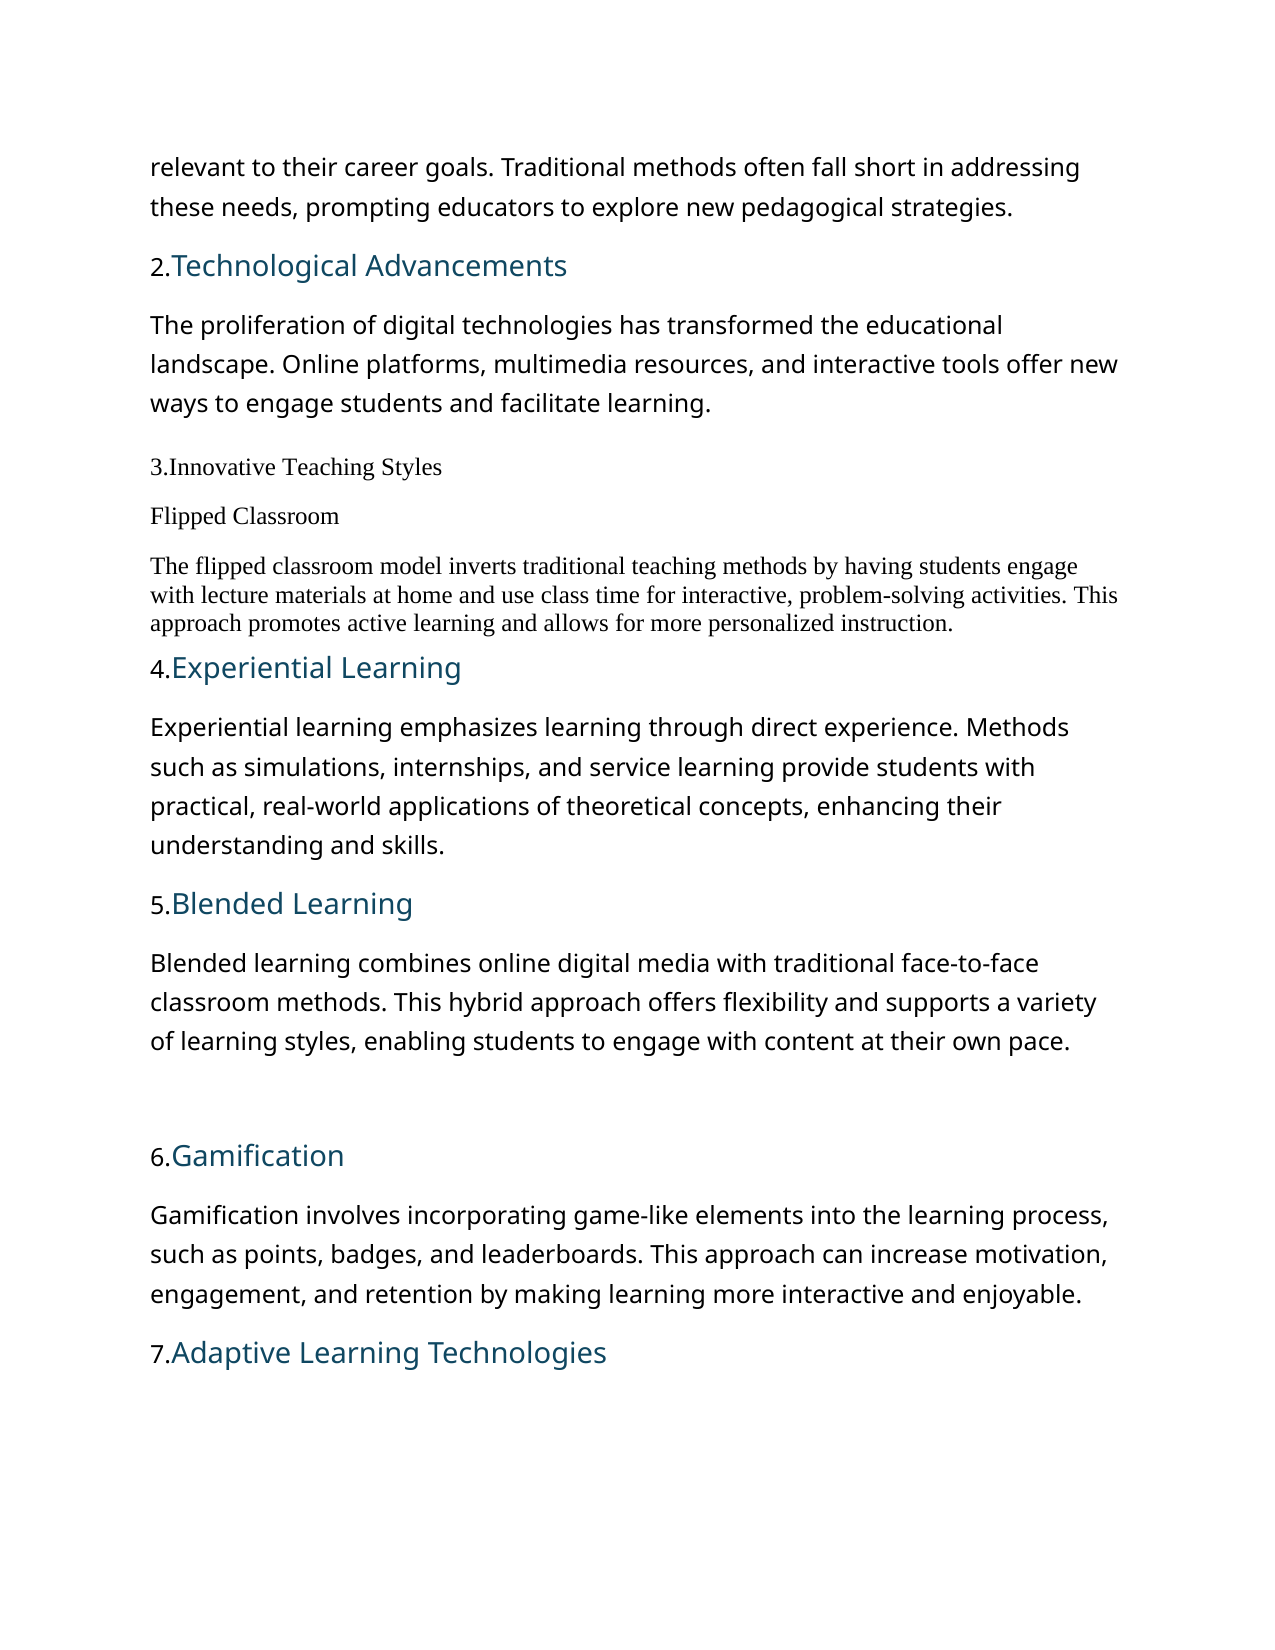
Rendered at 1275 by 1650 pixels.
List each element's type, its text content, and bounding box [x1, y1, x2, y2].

text 7.Adaptive Learning Technologies [150, 1332, 1125, 1372]
text relevant to their career goals. Traditional methods often fall short in addressing these needs, prompting educators to explore new pedagogical strategies. [150, 150, 1125, 223]
text Experiential learning emphasizes learning through direct experience. Methods such as simulations, internships, and service learning provide students with practical, real-world applications of theoretical concepts, enhancing their understanding and skills. [150, 710, 1125, 862]
text Blended learning combines online digital media with traditional face-to-face classroom methods. This hybrid approach offers flexibility and supports a variety of learning styles, enabling students to engage with content at their own pace. [150, 946, 1125, 1058]
text 3.Innovative Teaching Styles [150, 452, 1125, 481]
text The flipped classroom model inverts traditional teaching methods by having students engage with lecture materials at home and use class time for interactive, problem-solving activities. This approach promotes active learning and allows for more personalized instruction. [150, 551, 1125, 637]
text 2.Technological Advancements [150, 245, 1125, 285]
text The proliferation of digital technologies has transformed the educational landscape. Online platforms, multimedia resources, and interactive tools offer new ways to engage students and facilitate learning. [150, 307, 1125, 420]
text Gamification involves incorporating game-like elements into the learning process, such as points, badges, and leaderboards. This approach can increase motivation, engagement, and retention by making learning more interactive and enjoyable. [150, 1198, 1125, 1310]
text 5.Blended Learning [150, 883, 1125, 923]
text 6.Gamification [150, 1136, 1125, 1175]
text Flipped Classroom [150, 501, 1125, 530]
text 4.Experiential Learning [150, 648, 1125, 687]
